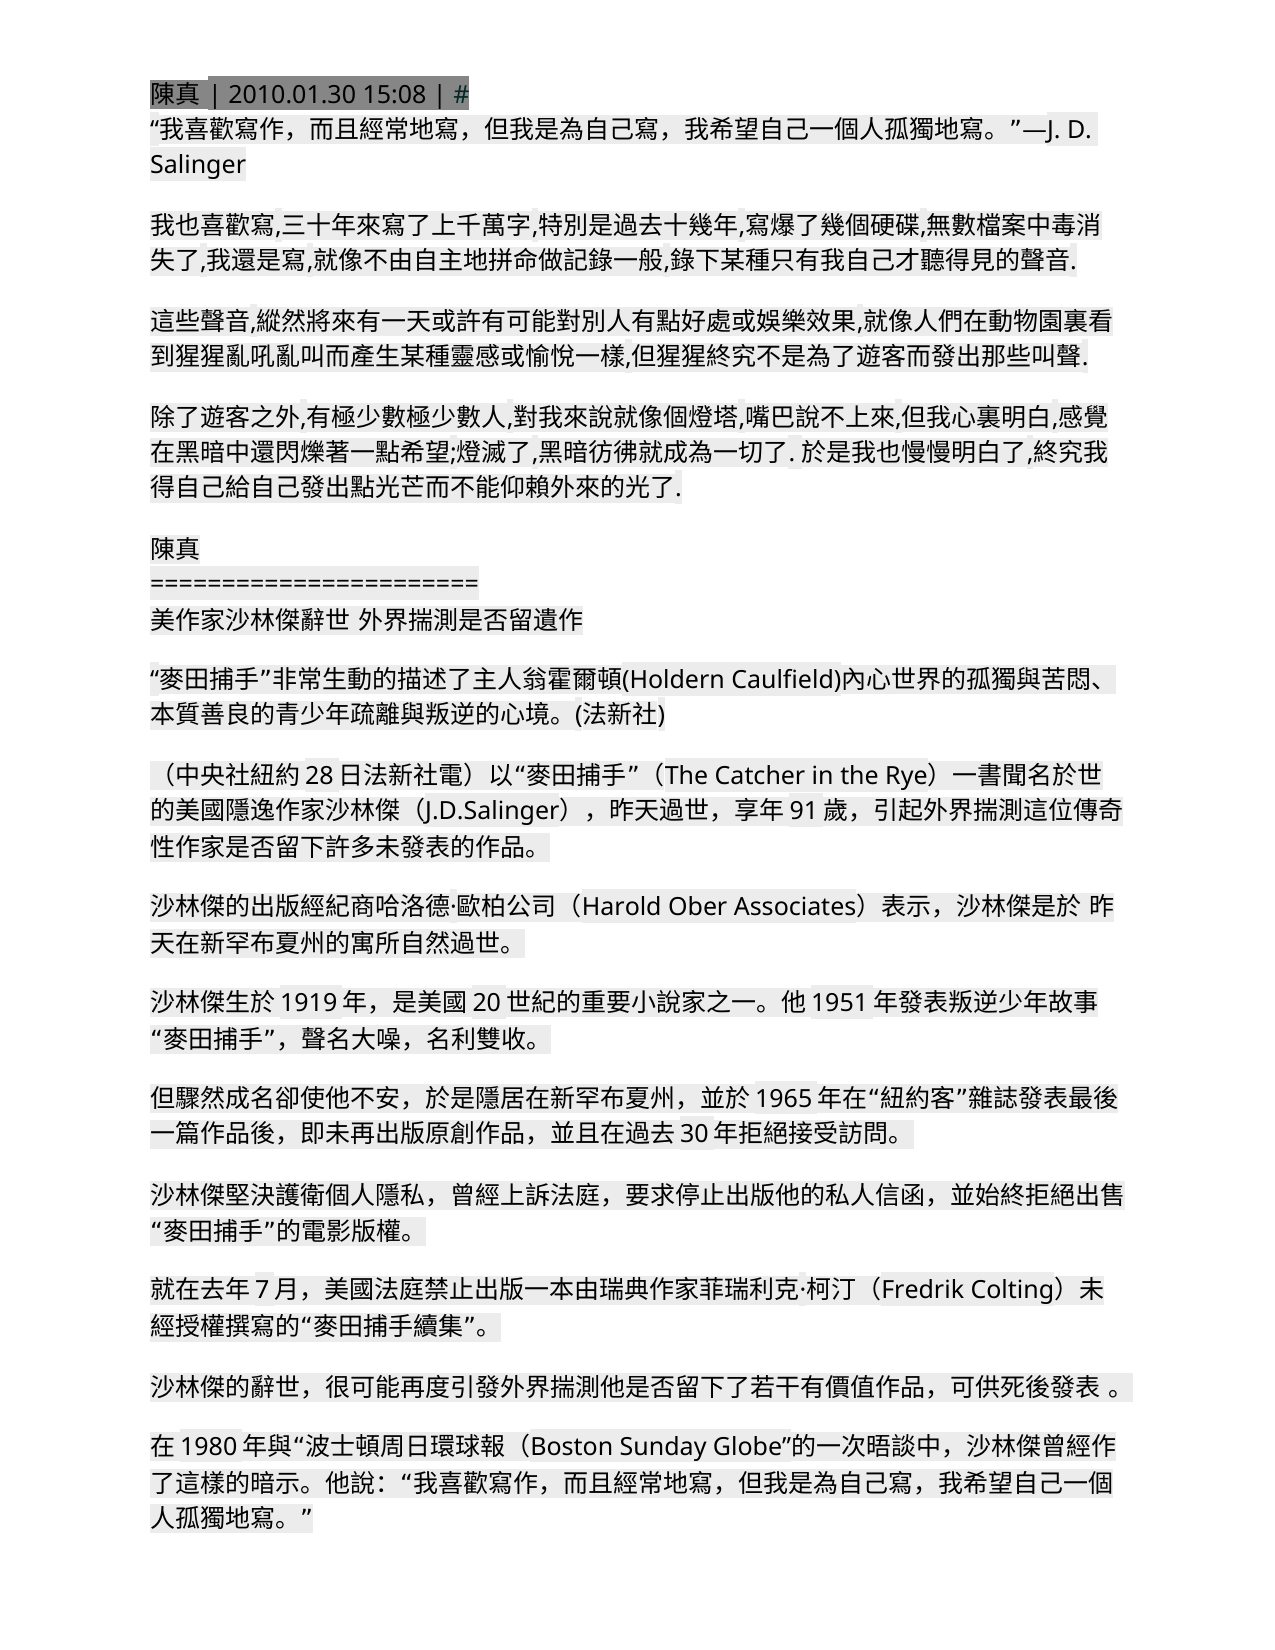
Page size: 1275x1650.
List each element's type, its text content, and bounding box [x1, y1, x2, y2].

text 但驟然成名卻使他不安，於是隱居在新罕布夏州，並於1965年在“紐約客”雜誌發表最後一篇作品後，即未再出版原創作品，並且在過去30年拒絕接受訪問。 [150, 1079, 1125, 1150]
text 我也喜歡寫,三十年來寫了上千萬字,特別是過去十幾年,寫爆了幾個硬碟,無數檔案中毒消失了,我還是寫,就像不由自主地拼命做記錄一般,錄下某種只有我自己才聽得見的聲音. [150, 206, 1125, 277]
text 除了遊客之外,有極少數極少數人,對我來說就像個燈塔,嘴巴說不上來,但我心裏明白,感覺在黑暗中還閃爍著一點希望;燈滅了,黑暗彷彿就成為一切了. 於是我也慢慢明白了,終究我得自己給自己發出點光芒而不能仰賴外來的光了. [150, 398, 1125, 504]
text “我喜歡寫作，而且經常地寫，但我是為自己寫，我希望自己一個人孤獨地寫。”—J. D. Salinger [150, 110, 1125, 181]
text 陳真 | 2010.01.30 15:08 | # [150, 75, 1125, 110]
text “麥田捕手”非常生動的描述了主人翁霍爾頓(Holdern Caulfield)內心世界的孤獨與苦悶、本質善良的青少年疏離與叛逆的心境。(法新社) [150, 660, 1125, 731]
text 這些聲音,縱然將來有一天或許有可能對別人有點好處或娛樂效果,就像人們在動物園裏看到猩猩亂吼亂叫而產生某種靈感或愉悅一樣,但猩猩終究不是為了遊客而發出那些叫聲. [150, 302, 1125, 373]
text 在1980年與“波士頓周日環球報（Boston Sunday Globe”的一次晤談中，沙林傑曾經作了這樣的暗示。他說：“我喜歡寫作，而且經常地寫，但我是為自己寫，我希望自己一個人孤獨地寫。” [150, 1427, 1125, 1533]
text 沙林傑的出版經紀商哈洛德·歐柏公司（Harold Ober Associates）表示，沙林傑是於 昨天在新罕布夏州的寓所自然過世。 [150, 887, 1125, 958]
text 沙林傑的辭世，很可能再度引發外界揣測他是否留下了若干有價值作品，可供死後發表 。 [150, 1367, 1125, 1402]
text 沙林傑堅決護衛個人隱私，曾經上訴法庭，要求停止出版他的私人信函，並始終拒絕出售“麥田捕手”的電影版權。 [150, 1175, 1125, 1246]
text 陳真 ======================= 美作家沙林傑辭世 外界揣測是否留遺作 [150, 529, 1125, 635]
text 沙林傑生於1919年，是美國20世紀的重要小說家之一。他1951年發表叛逆少年故事“麥田捕手”，聲名大噪，名利雙收。 [150, 983, 1125, 1054]
text （中央社紐約28日法新社電）以“麥田捕手”（The Catcher in the Rye）一書聞名於世的美國隱逸作家沙林傑（J.D.Salinger），昨天過世，享年91歲，引起外界揣測這位傳奇性作家是否留下許多未發表的作品。 [150, 756, 1125, 862]
text 就在去年7月，美國法庭禁止出版一本由瑞典作家菲瑞利克·柯汀（Fredrik Colting）未經授權撰寫的“麥田捕手續集”。 [150, 1271, 1125, 1342]
